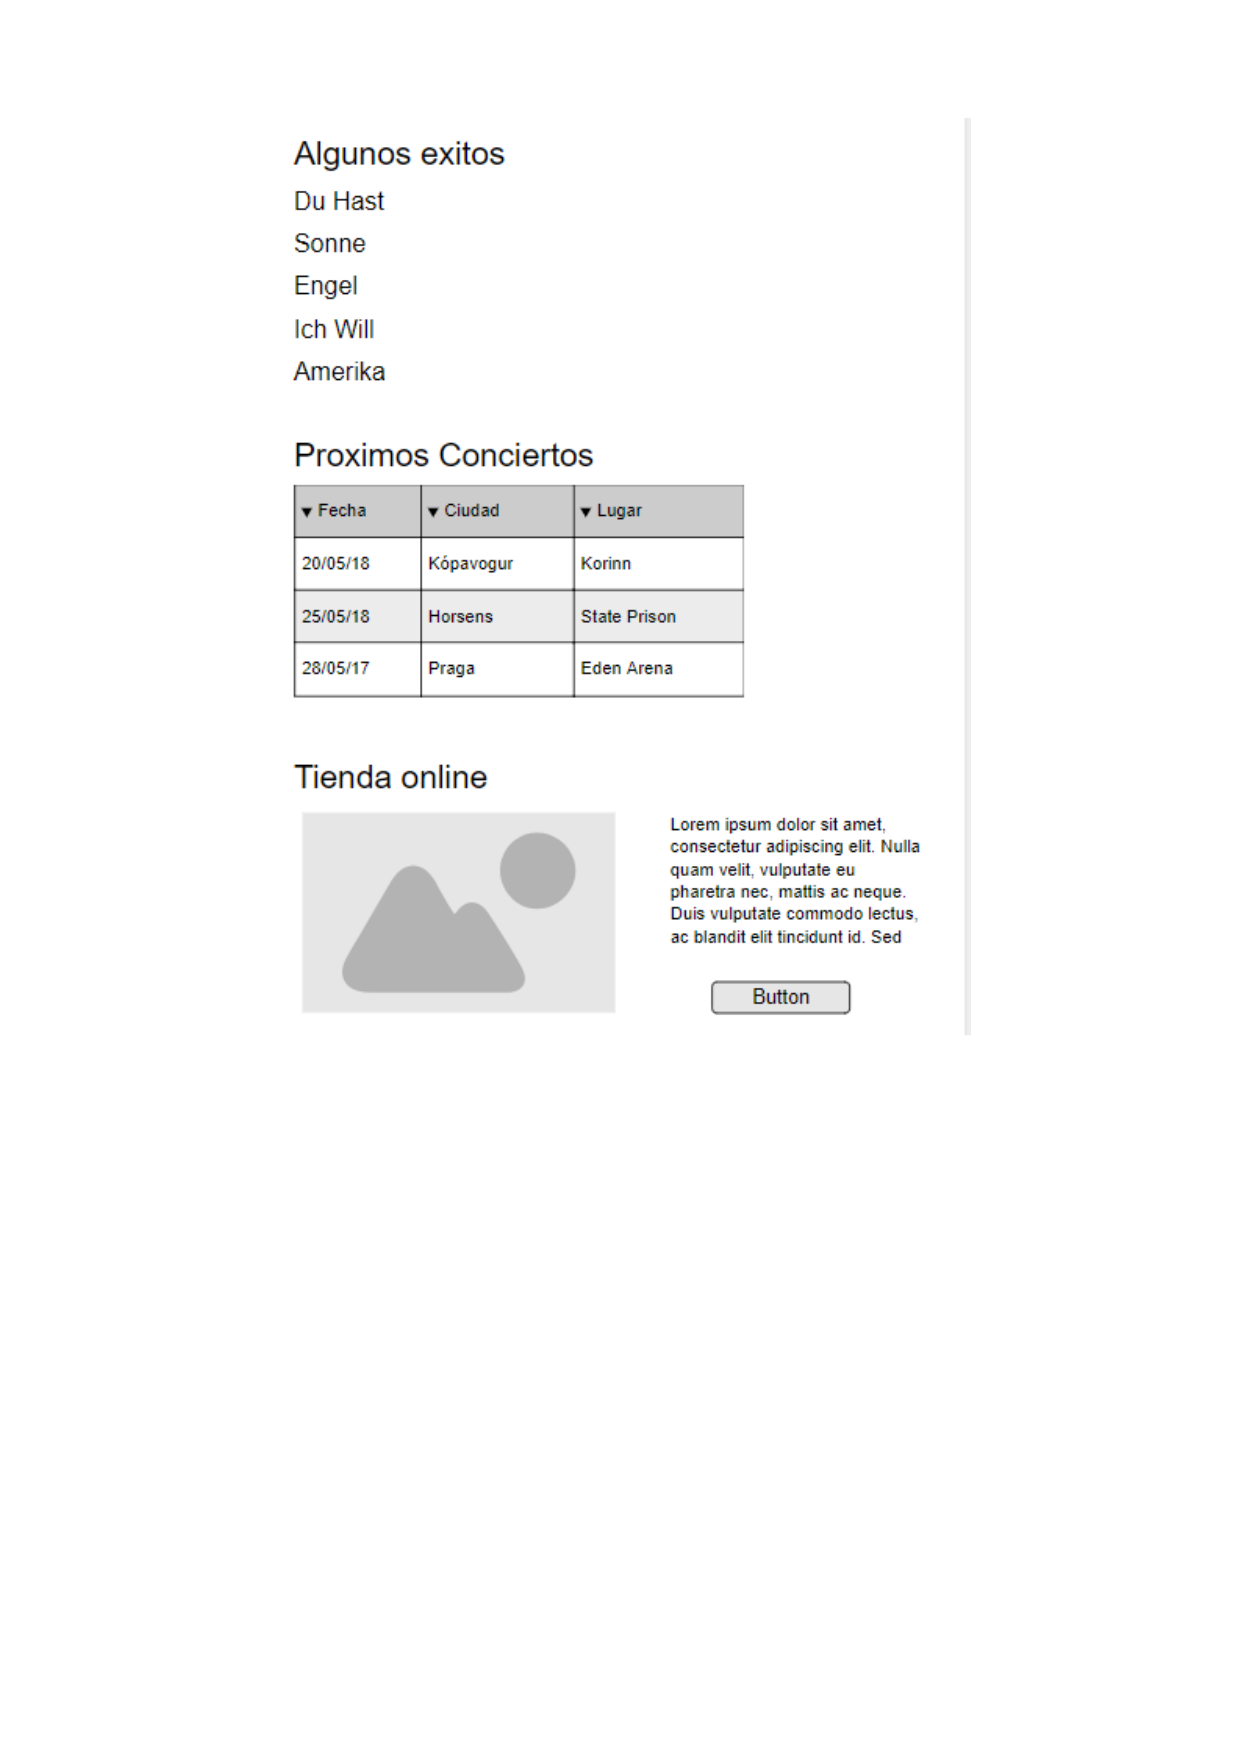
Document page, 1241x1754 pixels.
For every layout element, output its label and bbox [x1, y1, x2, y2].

picture [269, 118, 971, 1051]
